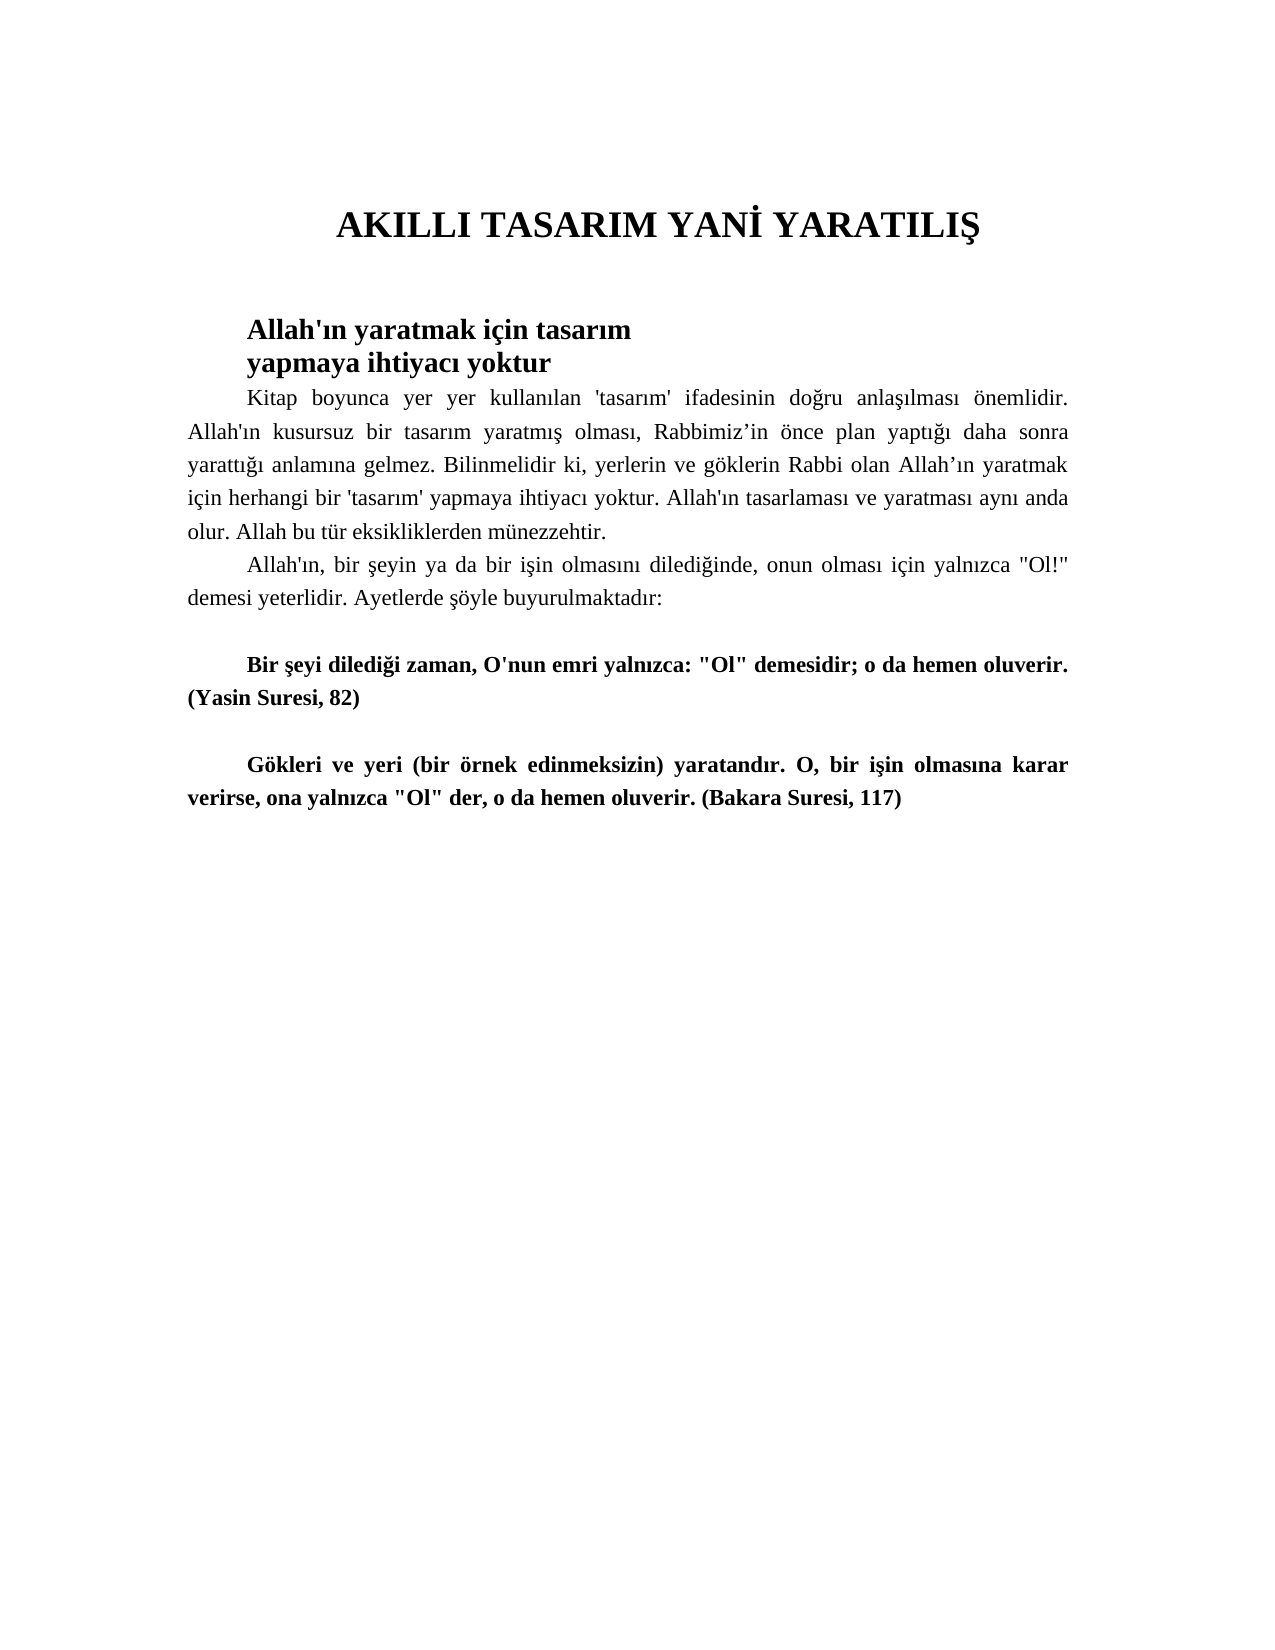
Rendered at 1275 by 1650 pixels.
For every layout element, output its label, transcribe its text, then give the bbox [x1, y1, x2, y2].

text AKILLI TASARIM YANİ YARATILIŞ [187, 203, 1070, 246]
text Allah'ın, bir şeyin ya da bir işin olmasını dilediğinde, onun olması için yalnızca "Ol!" demesi yeterlidir. Ayetlerde şöyle buyurulmaktadır: [187, 546, 1070, 612]
text Kitap boyunca yer yer kullanılan 'tasarım' ifadesinin doğru anlaşılması önemlidir. Allah'ın kusursuz bir tasarım yaratmış olması, Rabbimiz’in önce plan yaptığı daha sonra yarattığı anlamına gelmez. Bilinmelidir ki, yerlerin ve göklerin Rabbi olan Allah’ın yaratmak için herhangi bir 'tasarım' yapmaya ihtiyacı yoktur. Allah'ın tasarlaması ve yaratması aynı anda olur. Allah bu tür eksikliklerden münezzehtir. [187, 379, 1070, 546]
text Gökleri ve yeri (bir örnek edinmeksizin) yaratandır. O, bir işin olmasına karar verirse, ona yalnızca "Ol" der, o da hemen oluverir. (Bakara Suresi, 117) [187, 746, 1070, 812]
text yapmaya ihtiyacı yoktur [187, 346, 1070, 379]
text Bir şeyi dilediği zaman, O'nun emri yalnızca: "Ol" demesidir; o da hemen oluverir. (Yasin Suresi, 82) [187, 646, 1070, 712]
text Allah'ın yaratmak için tasarım [187, 312, 1070, 346]
